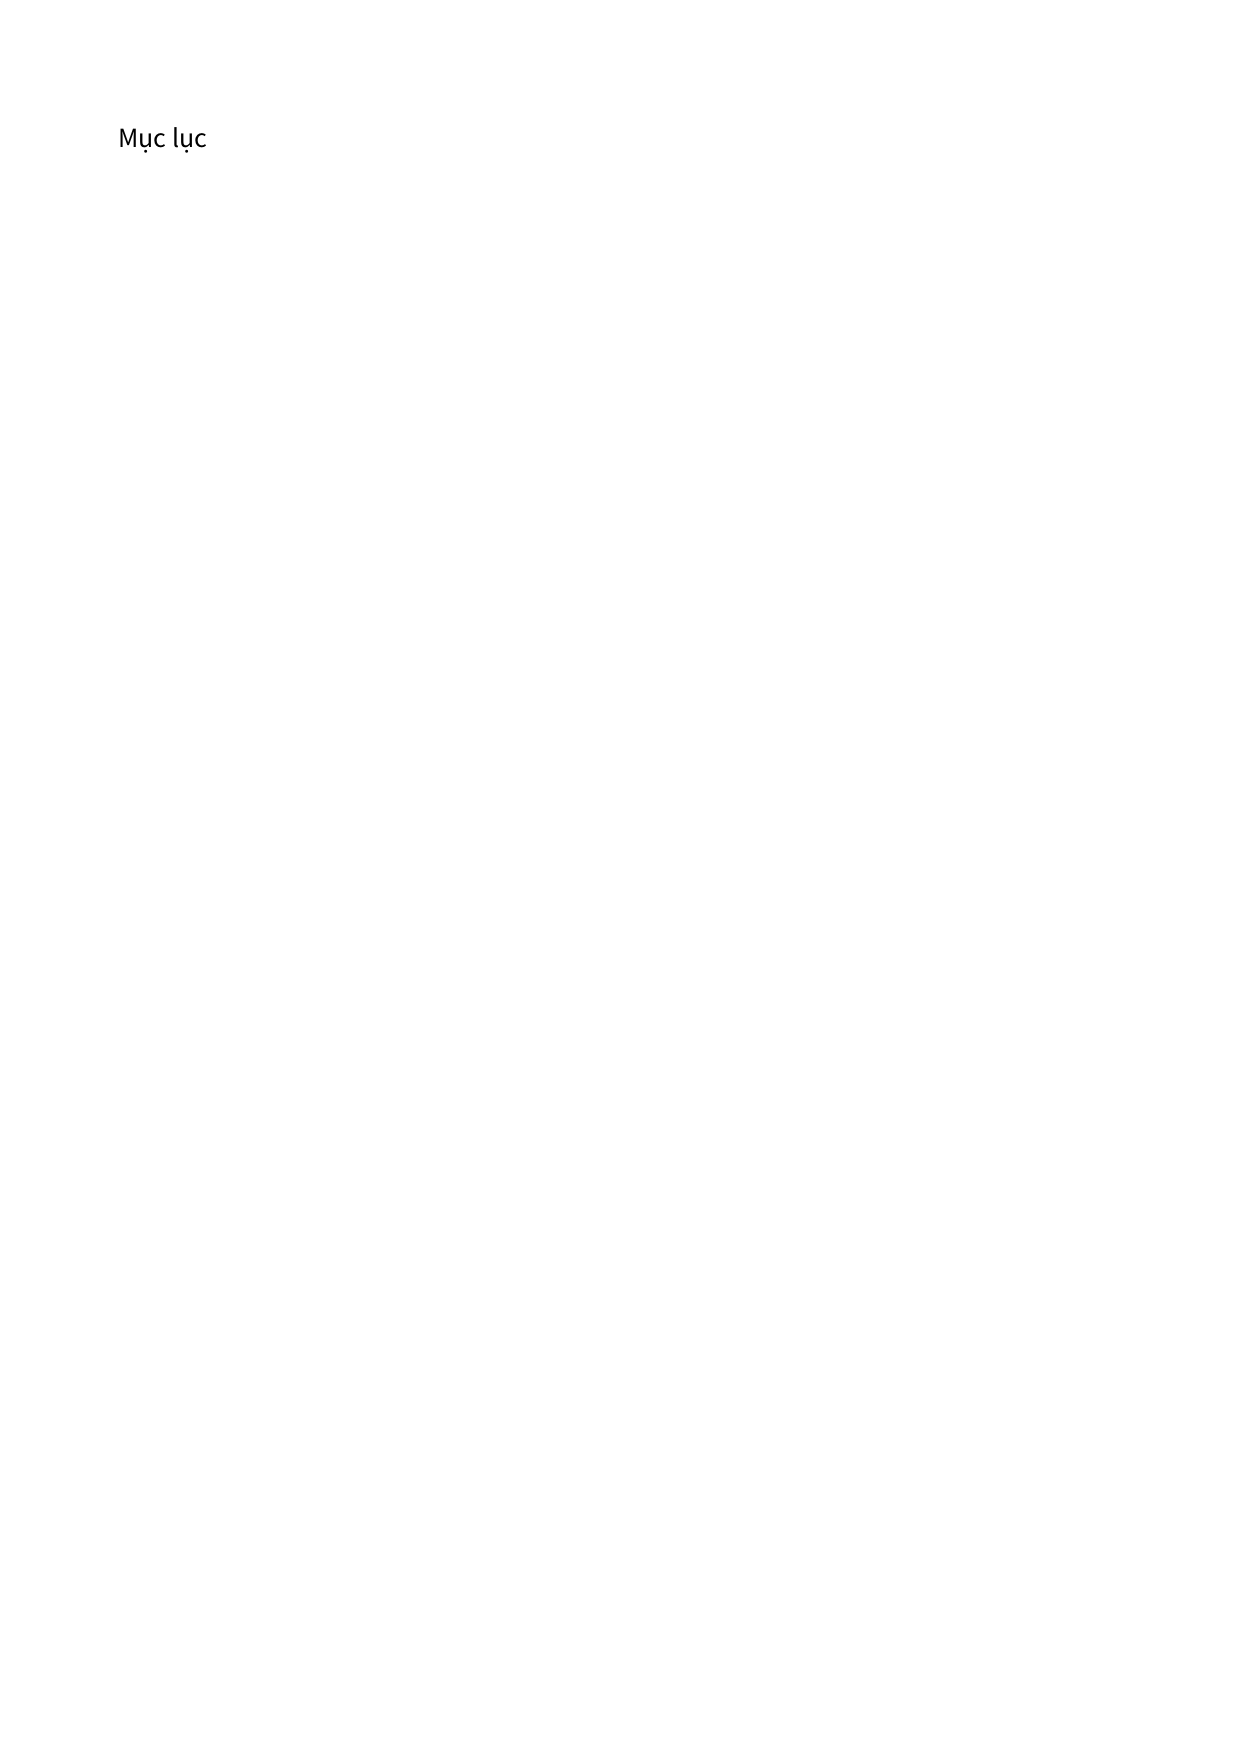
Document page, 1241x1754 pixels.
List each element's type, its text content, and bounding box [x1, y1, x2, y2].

text Mục lục [118, 118, 1122, 154]
